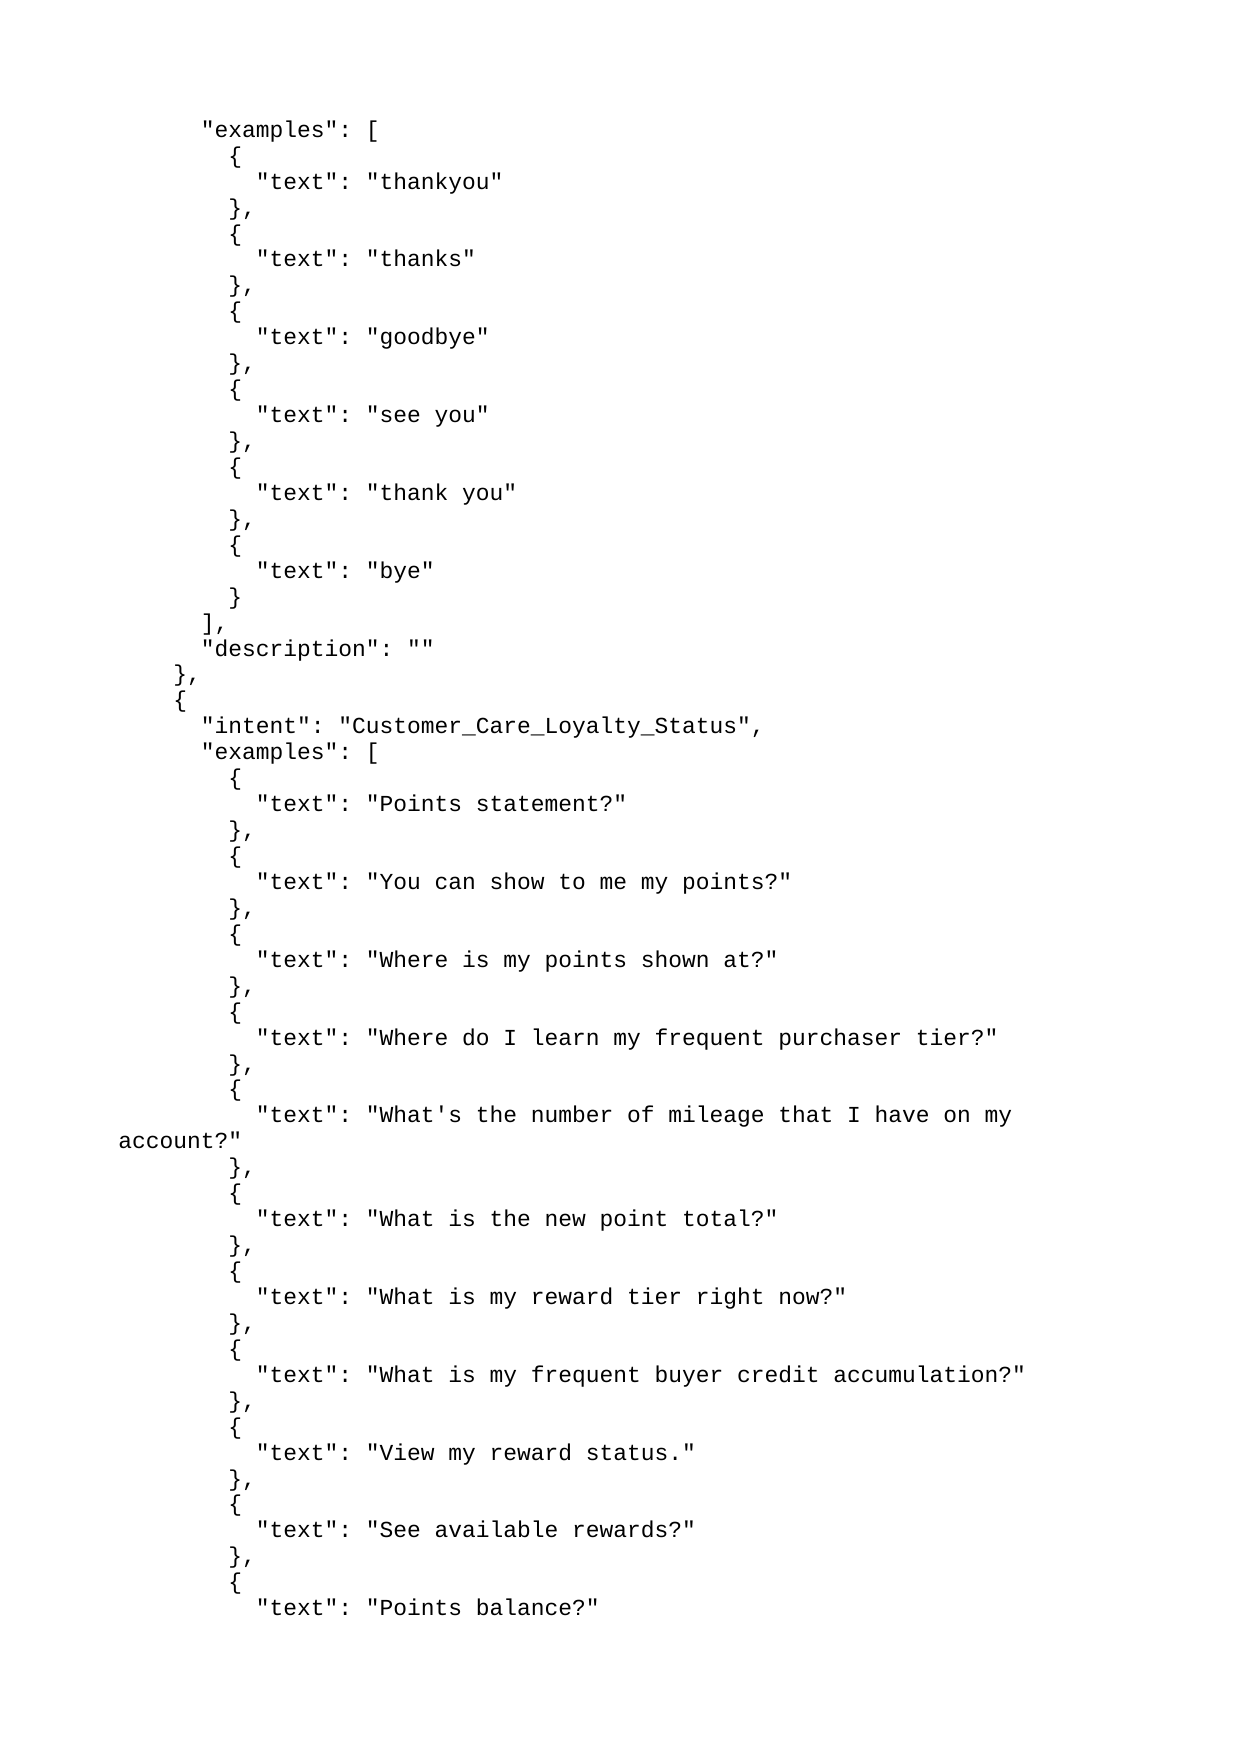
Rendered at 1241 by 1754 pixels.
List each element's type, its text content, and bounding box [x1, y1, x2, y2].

text "text": "thank you" [118, 481, 1122, 507]
text { [118, 1182, 1122, 1207]
text }, [118, 429, 1122, 455]
text { [118, 689, 1122, 715]
text "intent": "Customer_Care_Loyalty_Status", [118, 715, 1122, 741]
text { [118, 1571, 1122, 1597]
text { [118, 922, 1122, 948]
text }, [118, 1467, 1122, 1493]
text { [118, 1000, 1122, 1026]
text "text": "View my reward status." [118, 1441, 1122, 1467]
text }, [118, 196, 1122, 222]
text }, [118, 896, 1122, 922]
text "examples": [ [118, 118, 1122, 144]
text "text": "see you" [118, 403, 1122, 429]
text "text": "What is the new point total?" [118, 1207, 1122, 1233]
text { [118, 1415, 1122, 1441]
text "text": "thanks" [118, 248, 1122, 274]
text "text": "bye" [118, 559, 1122, 585]
text { [118, 1337, 1122, 1363]
text { [118, 144, 1122, 170]
text }, [118, 274, 1122, 300]
text { [118, 222, 1122, 248]
text { [118, 1078, 1122, 1104]
text "text": "Points statement?" [118, 792, 1122, 818]
text "examples": [ [118, 741, 1122, 767]
text }, [118, 974, 1122, 1000]
text }, [118, 1156, 1122, 1182]
text "text": "goodbye" [118, 326, 1122, 352]
text { [118, 455, 1122, 481]
text "text": "thankyou" [118, 170, 1122, 196]
text ], [118, 611, 1122, 637]
text { [118, 1259, 1122, 1285]
text }, [118, 1052, 1122, 1078]
text }, [118, 818, 1122, 844]
text { [118, 377, 1122, 403]
text } [118, 585, 1122, 611]
text "text": "Where do I learn my frequent purchaser tier?" [118, 1026, 1122, 1052]
text "text": "What is my frequent buyer credit accumulation?" [118, 1363, 1122, 1389]
text "text": "What's the number of mileage that I have on my account?" [118, 1104, 1122, 1156]
text }, [118, 352, 1122, 377]
text { [118, 767, 1122, 792]
text }, [118, 1545, 1122, 1571]
text "text": "Where is my points shown at?" [118, 948, 1122, 974]
text { [118, 533, 1122, 559]
text }, [118, 1311, 1122, 1337]
text "text": "Points balance?" [118, 1597, 1122, 1622]
text { [118, 300, 1122, 326]
text }, [118, 507, 1122, 533]
text "description": "" [118, 637, 1122, 663]
text { [118, 844, 1122, 870]
text "text": "See available rewards?" [118, 1519, 1122, 1545]
text }, [118, 663, 1122, 689]
text "text": "You can show to me my points?" [118, 870, 1122, 896]
text }, [118, 1389, 1122, 1415]
text "text": "What is my reward tier right now?" [118, 1285, 1122, 1311]
text { [118, 1493, 1122, 1519]
text }, [118, 1233, 1122, 1259]
